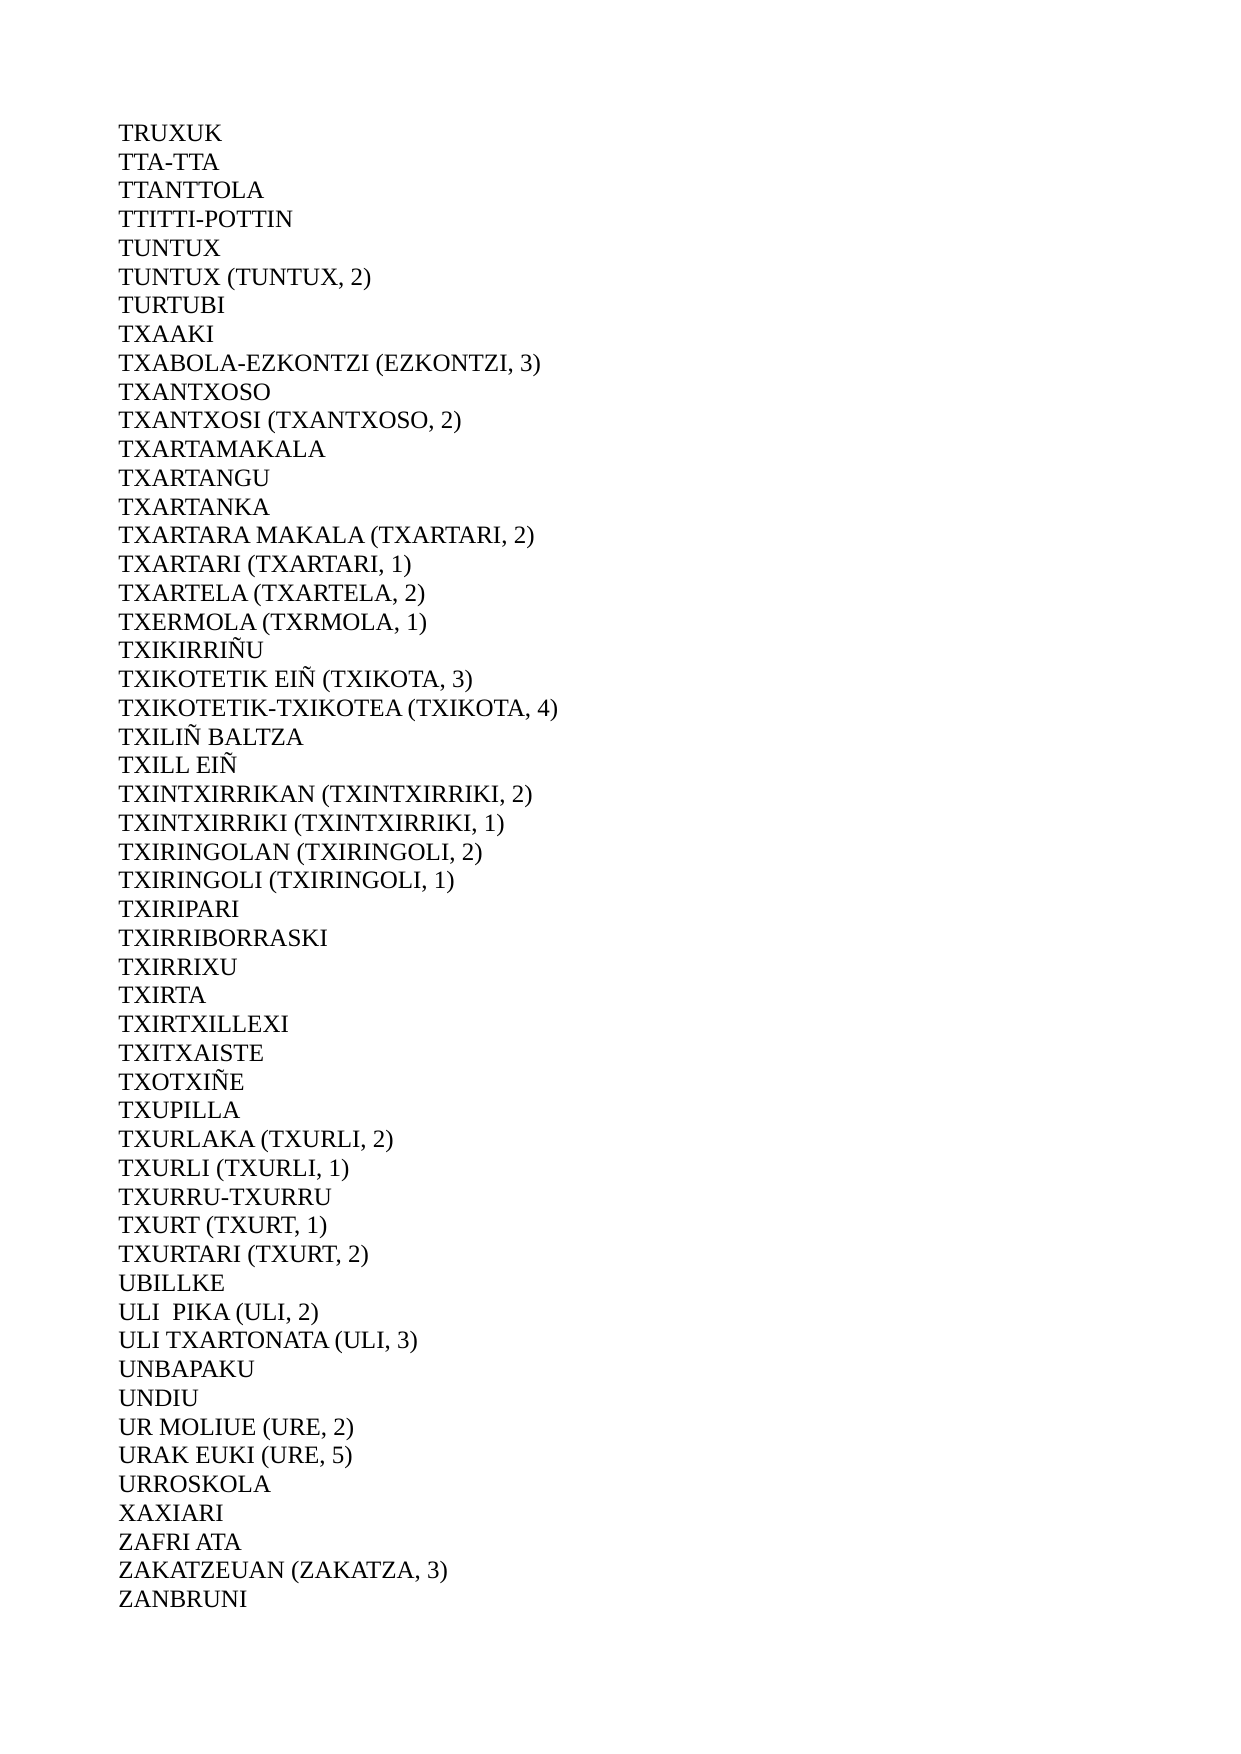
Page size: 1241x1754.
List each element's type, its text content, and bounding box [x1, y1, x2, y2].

text TXIKOTETIK EIÑ (TXIKOTA, 3) [118, 664, 1122, 693]
text TXINTXIRRIKAN (TXINTXIRRIKI, 2) [118, 779, 1122, 808]
text ULI PIKA (ULI, 2) [118, 1297, 1122, 1326]
text TXIRIPARI [118, 894, 1122, 923]
text TXURLAKA (TXURLI, 2) [118, 1124, 1122, 1153]
text TXARTELA (TXARTELA, 2) [118, 578, 1122, 607]
text TXANTXOSO [118, 377, 1122, 406]
text TXAAKI [118, 319, 1122, 348]
text ZANBRUNI [118, 1584, 1122, 1613]
text TXABOLA-EZKONTZI (EZKONTZI, 3) [118, 348, 1122, 377]
text TXILIÑ BALTZA [118, 722, 1122, 751]
text TXARTAMAKALA [118, 434, 1122, 463]
text TXINTXIRRIKI (TXINTXIRRIKI, 1) [118, 808, 1122, 837]
text TXURRU-TXURRU [118, 1182, 1122, 1211]
text TUNTUX [118, 233, 1122, 262]
text URAK EUKI (URE, 5) [118, 1441, 1122, 1469]
text TXIRTA [118, 981, 1122, 1009]
text TXILL EIÑ [118, 751, 1122, 779]
text UBILLKE [118, 1268, 1122, 1297]
text TXURT (TXURT, 1) [118, 1211, 1122, 1239]
text TURTUBI [118, 291, 1122, 319]
text UR MOLIUE (URE, 2) [118, 1412, 1122, 1441]
text URROSKOLA [118, 1469, 1122, 1498]
text TTANTTOLA [118, 176, 1122, 204]
text TXIRRIXU [118, 952, 1122, 981]
text TTA-TTA [118, 147, 1122, 176]
text ZAFRI ATA [118, 1527, 1122, 1556]
text TXITXAISTE [118, 1038, 1122, 1067]
text UNBAPAKU [118, 1354, 1122, 1383]
text TUNTUX (TUNTUX, 2) [118, 262, 1122, 291]
text TXIKOTETIK-TXIKOTEA (TXIKOTA, 4) [118, 693, 1122, 722]
text TXARTANKA [118, 492, 1122, 521]
text TXIKIRRIÑU [118, 636, 1122, 664]
text UNDIU [118, 1383, 1122, 1412]
text TXURTARI (TXURT, 2) [118, 1239, 1122, 1268]
text TTITTI-POTTIN [118, 204, 1122, 233]
text TXURLI (TXURLI, 1) [118, 1153, 1122, 1182]
text XAXIARI [118, 1498, 1122, 1527]
text TXARTARI (TXARTARI, 1) [118, 549, 1122, 578]
text TRUXUK [118, 118, 1122, 147]
text TXUPILLA [118, 1096, 1122, 1124]
text TXIRINGOLAN (TXIRINGOLI, 2) [118, 837, 1122, 866]
text ZAKATZEUAN (ZAKATZA, 3) [118, 1556, 1122, 1584]
text TXIRRIBORRASKI [118, 923, 1122, 952]
text TXARTANGU [118, 463, 1122, 492]
text TXOTXIÑE [118, 1067, 1122, 1096]
text TXARTARA MAKALA (TXARTARI, 2) [118, 521, 1122, 549]
text TXERMOLA (TXRMOLA, 1) [118, 607, 1122, 636]
text TXANTXOSI (TXANTXOSO, 2) [118, 406, 1122, 434]
text TXIRTXILLEXI [118, 1009, 1122, 1038]
text ULI TXARTONATA (ULI, 3) [118, 1326, 1122, 1354]
text TXIRINGOLI (TXIRINGOLI, 1) [118, 866, 1122, 894]
